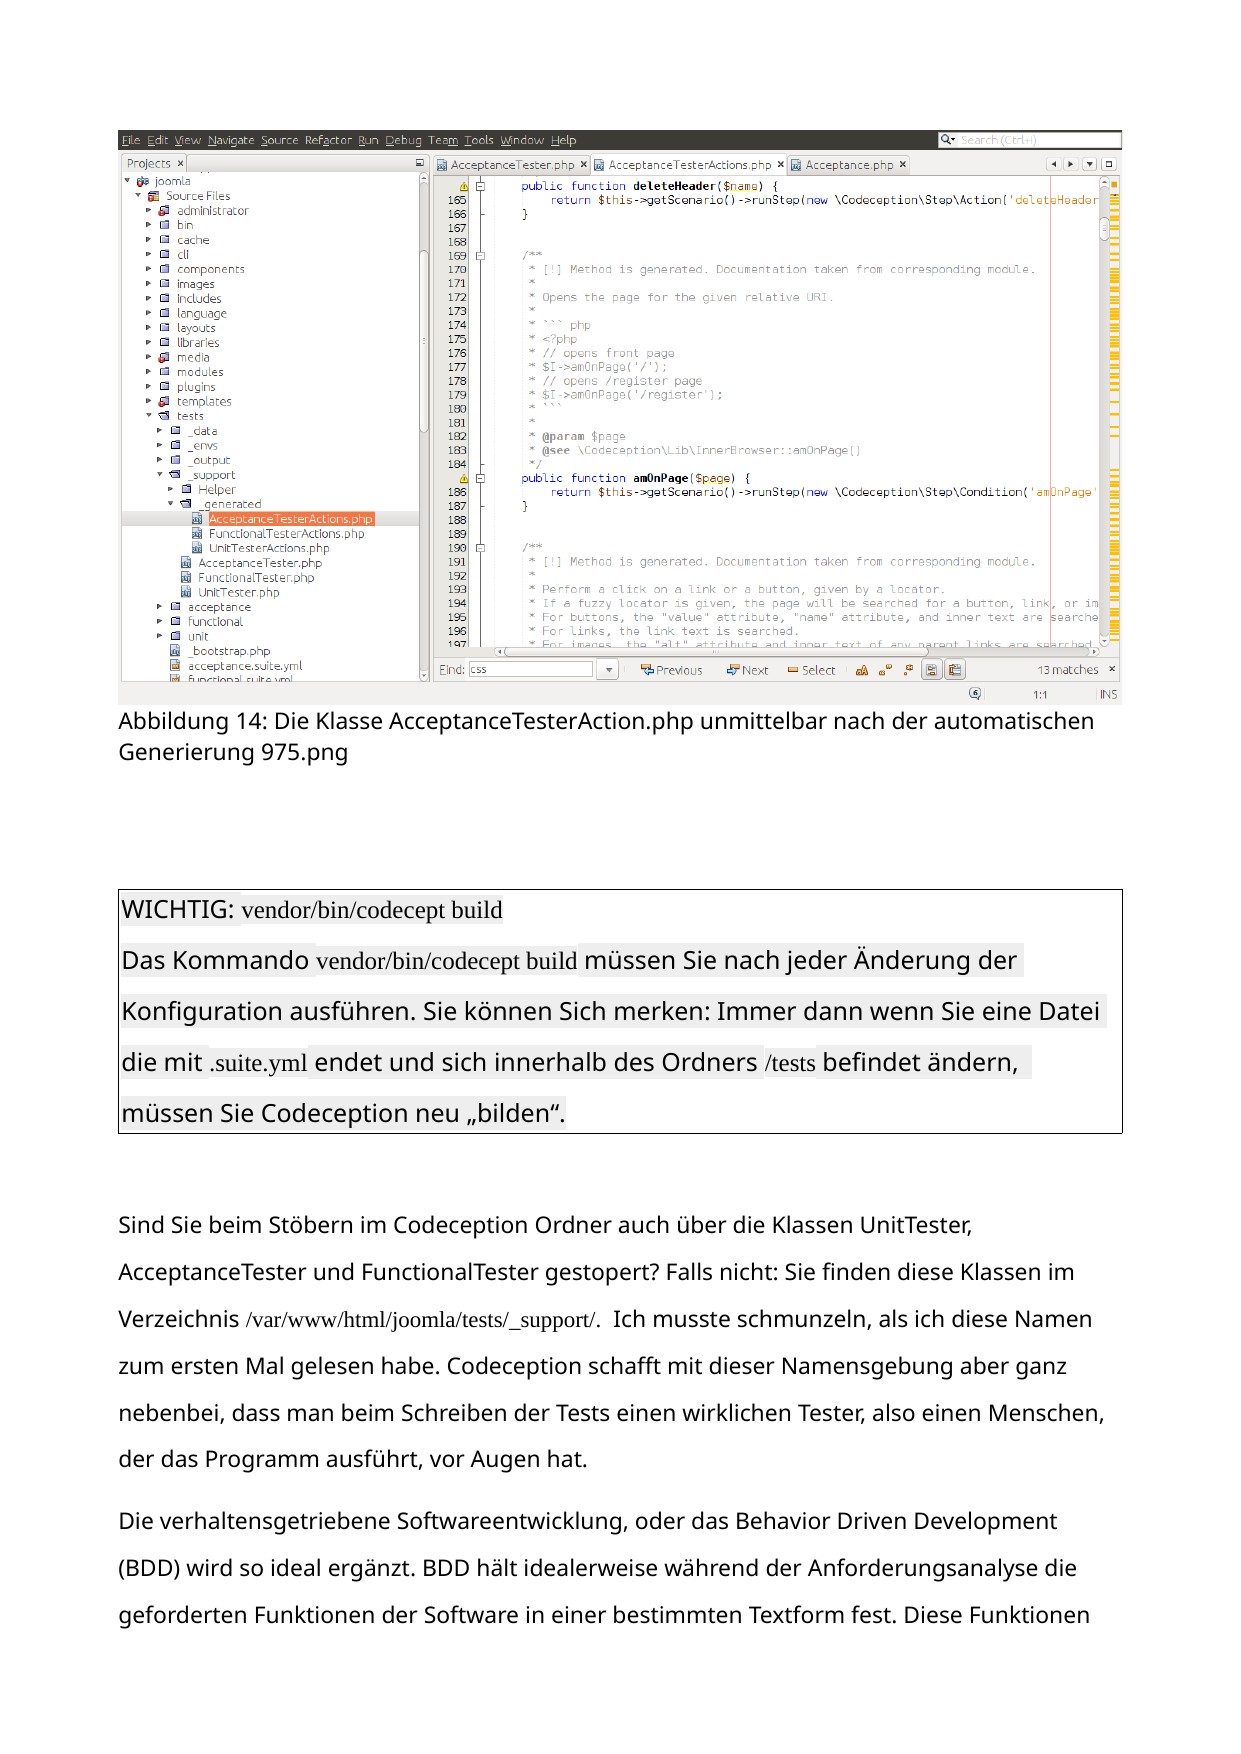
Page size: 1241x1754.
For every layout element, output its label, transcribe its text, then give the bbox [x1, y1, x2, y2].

text WICHTIG: vendor/bin/codecept build Das Kommando vendor/bin/codecept build müssen Sie nach jeder Änderung der Konfiguration ausführen. Sie können Sich merken: Immer dann wenn Sie eine Datei die mit .suite.yml endet und sich innerhalb des Ordners /tests befindet ändern, müssen Sie Codeception neu „bilden“. [119, 890, 1122, 1133]
picture [118, 130, 1123, 705]
text Abbildung 14: Die Klasse AcceptanceTesterAction.php unmittelbar nach der automatischen Generierung 975.png [118, 705, 1122, 767]
text Sind Sie beim Stöbern im Codeception Ordner auch über die Klassen UnitTester, AcceptanceTester und FunctionalTester gestopert? Falls nicht: Sie finden diese Klassen im Verzeichnis /var/www/html/joomla/tests/_support/. Ich musste schmunzeln, als ich diese Namen zum ersten Mal gelesen habe. Codeception schafft mit dieser Namensgebung aber ganz nebenbei, dass man beim Schreiben der Tests einen wirklichen Tester, also einen Menschen, der das Programm ausführt, vor Augen hat. [118, 1209, 1122, 1475]
text Die verhaltensgetriebene Softwareentwicklung, oder das Behavior Driven Development (BDD) wird so ideal ergänzt. BDD hält idealerweise während der Anforderungsanalyse die geforderten Funktionen der Software in einer bestimmten Textform fest. Diese Funktionen [118, 1505, 1122, 1630]
